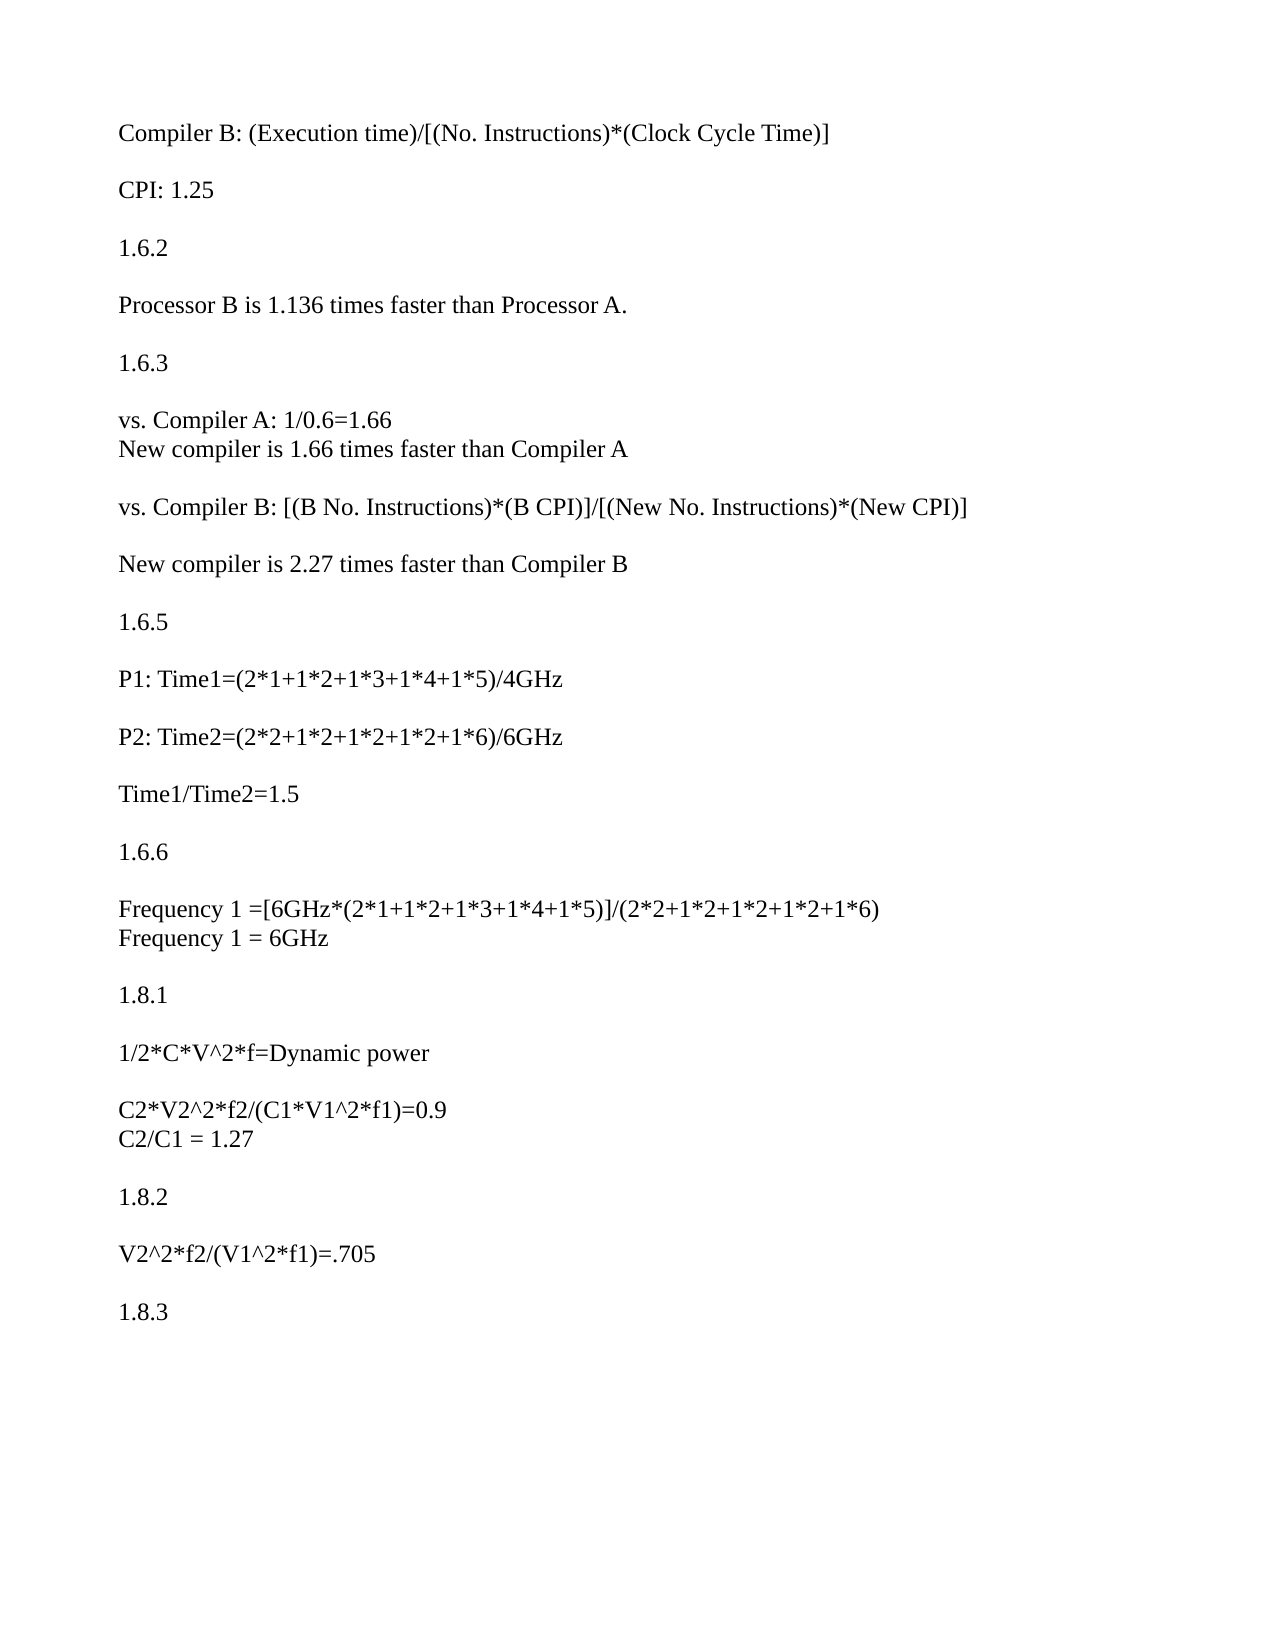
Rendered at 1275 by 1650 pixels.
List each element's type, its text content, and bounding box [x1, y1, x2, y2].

text Time1/Time2=1.5 [118, 779, 1157, 808]
text V2^2*f2/(V1^2*f1)=.705 [118, 1239, 1157, 1268]
text Frequency 1 =[6GHz*(2*1+1*2+1*3+1*4+1*5)]/(2*2+1*2+1*2+1*2+1*6) [118, 894, 1157, 923]
text New compiler is 2.27 times faster than Compiler B [118, 549, 1157, 578]
text C2*V2^2*f2/(C1*V1^2*f1)=0.9 [118, 1096, 1157, 1124]
text Compiler B: (Execution time)/[(No. Instructions)*(Clock Cycle Time)] [118, 118, 1157, 147]
text Processor B is 1.136 times faster than Processor A. [118, 291, 1157, 319]
text 1.6.5 [118, 607, 1157, 636]
text vs. Compiler B: [(B No. Instructions)*(B CPI)]/[(New No. Instructions)*(New CPI)] [118, 492, 1157, 521]
text CPI: 1.25 [118, 176, 1157, 204]
text 1.6.6 [118, 837, 1157, 866]
text Frequency 1 = 6GHz [118, 923, 1157, 952]
text 1.8.2 [118, 1182, 1157, 1211]
text P1: Time1=(2*1+1*2+1*3+1*4+1*5)/4GHz [118, 664, 1157, 693]
text 1.8.3 [118, 1297, 1157, 1326]
text 1.6.2 [118, 233, 1157, 262]
text New compiler is 1.66 times faster than Compiler A [118, 434, 1157, 463]
text 1/2*C*V^2*f=Dynamic power [118, 1038, 1157, 1067]
text 1.8.1 [118, 981, 1157, 1009]
text C2/C1 = 1.27 [118, 1124, 1157, 1153]
text P2: Time2=(2*2+1*2+1*2+1*2+1*6)/6GHz [118, 722, 1157, 751]
text vs. Compiler A: 1/0.6=1.66 [118, 406, 1157, 434]
text 1.6.3 [118, 348, 1157, 377]
